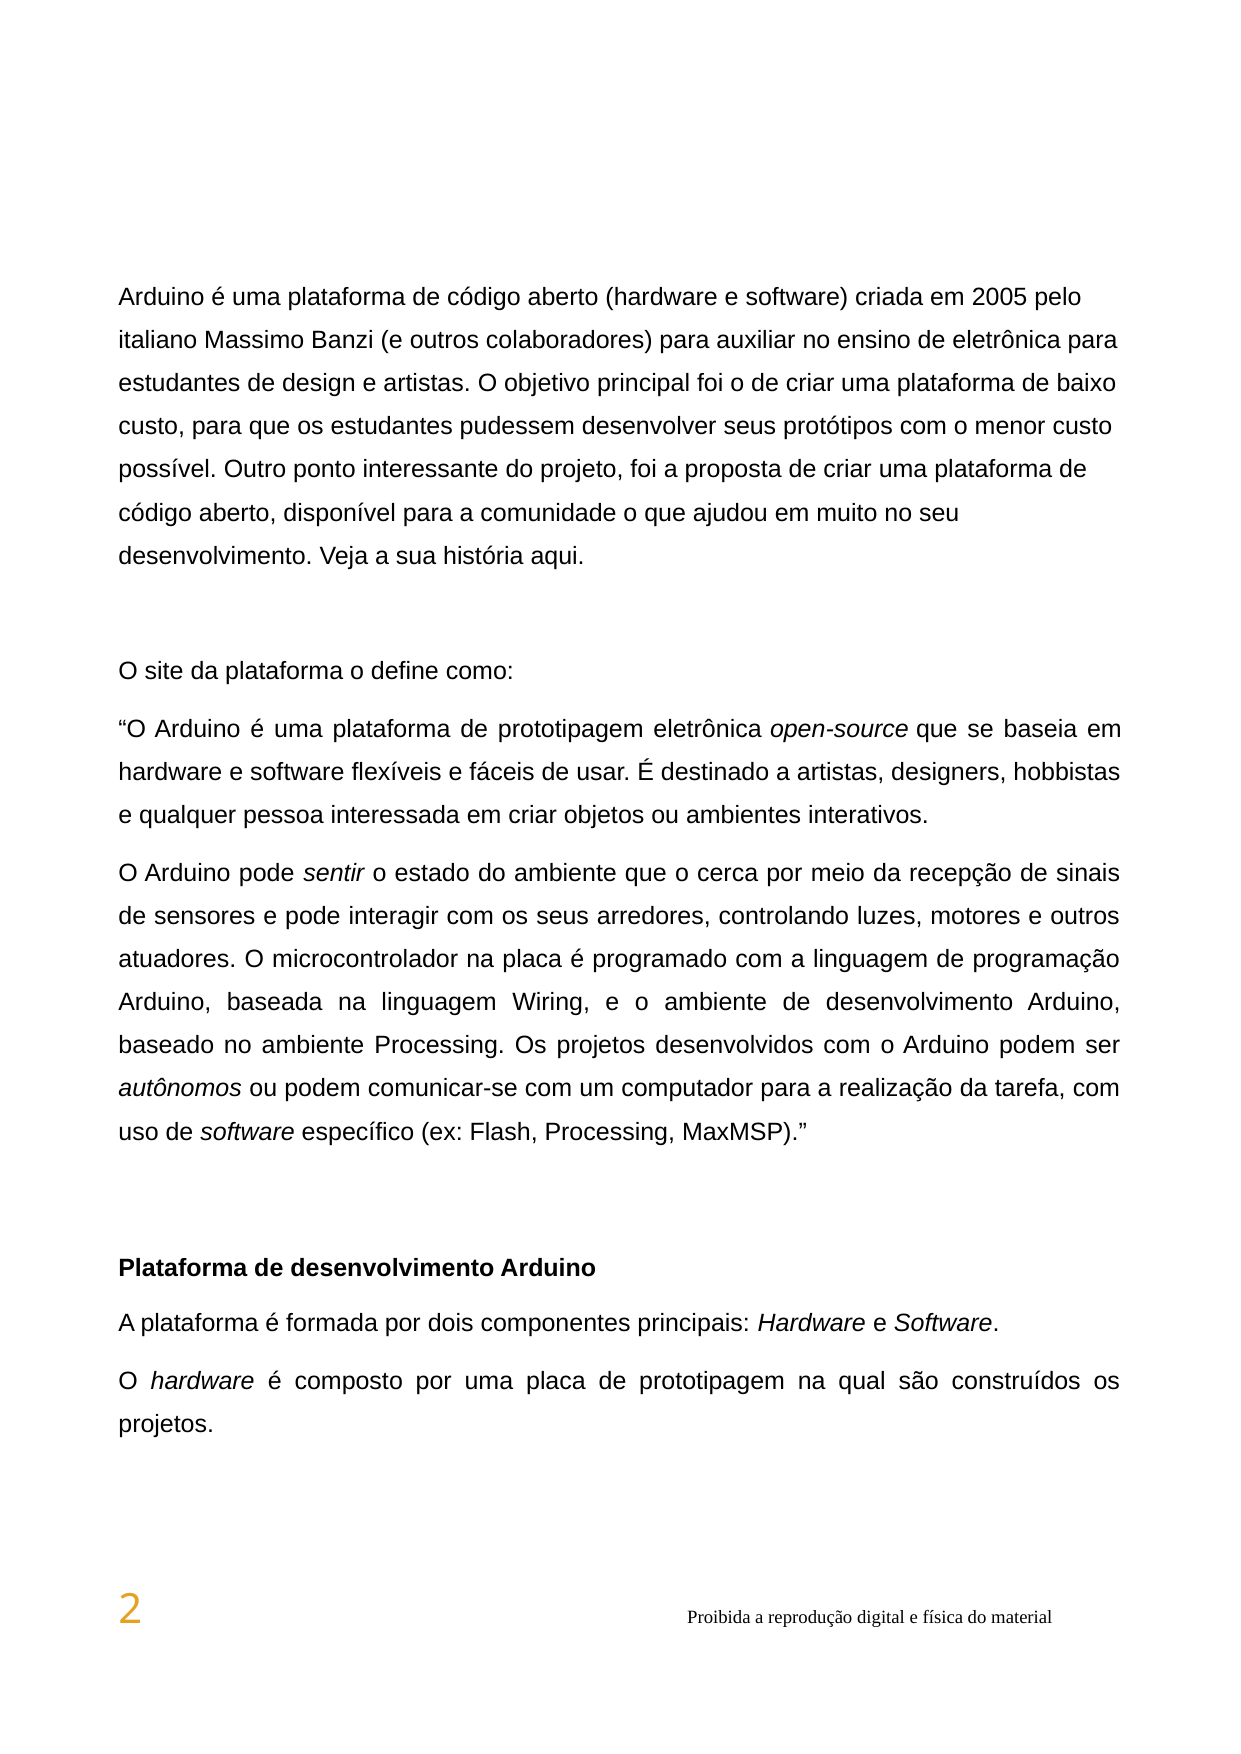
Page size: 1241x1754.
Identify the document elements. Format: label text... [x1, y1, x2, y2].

text A plataforma é formada por dois componentes principais: Hardware e Software. [118, 1308, 1122, 1337]
subtitle Plataforma de desenvolvimento Arduino [118, 1253, 1122, 1282]
text “O Arduino é uma plataforma de prototipagem eletrônica open-source que se baseia em hardware e software flexíveis e fáceis de usar. É destinado a artistas, designers, hobbistas e qualquer pessoa interessada em criar objetos ou ambientes interativos. [118, 714, 1122, 829]
text O site da plataforma o define como: [118, 656, 1122, 685]
text O Arduino pode sentir o estado do ambiente que o cerca por meio da recepção de sinais de sensores e pode interagir com os seus arredores, controlando luzes, motores e outros atuadores. O microcontrolador na placa é programado com a linguagem de programação Arduino, baseada na linguagem Wiring, e o ambiente de desenvolvimento Arduino, baseado no ambiente Processing. Os projetos desenvolvidos com o Arduino podem ser autônomos ou podem comunicar-se com um computador para a realização da tarefa, com uso de software específico (ex: Flash, Processing, MaxMSP).” [118, 858, 1122, 1145]
text Arduino é uma plataforma de código aberto (hardware e software) criada em 2005 pelo italiano Massimo Banzi (e outros colaboradores) para auxiliar no ensino de eletrônica para estudantes de design e artistas. O objetivo principal foi o de criar uma plataforma de baixo custo, para que os estudantes pudessem desenvolver seus protótipos com o menor custo possível. Outro ponto interessante do projeto, foi a proposta de criar uma plataforma de código aberto, disponível para a comunidade o que ajudou em muito no seu desenvolvimento. Veja a sua história aqui. [118, 282, 1122, 569]
text O hardware é composto por uma placa de prototipagem na qual são construídos os projetos. [118, 1366, 1122, 1438]
